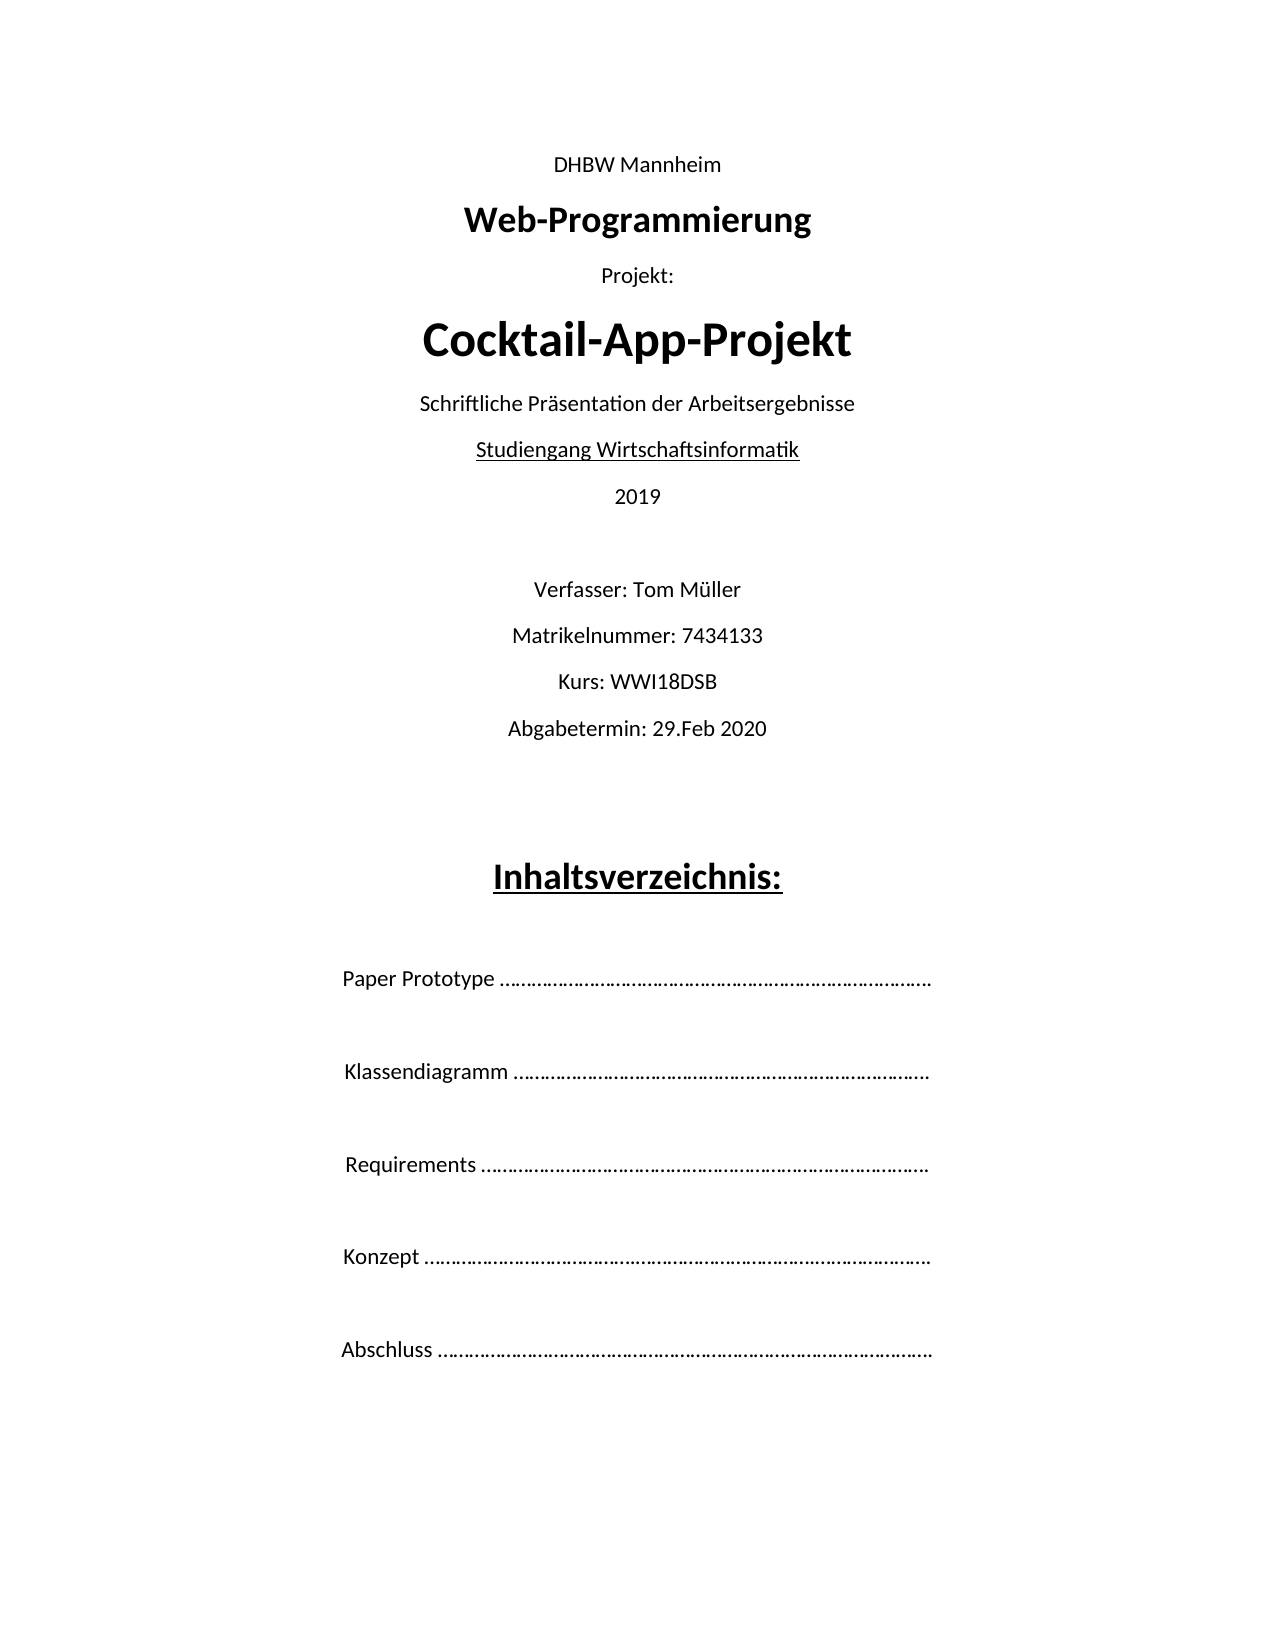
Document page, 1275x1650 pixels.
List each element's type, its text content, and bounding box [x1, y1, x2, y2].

text Kurs: WWI18DSB [150, 667, 1125, 695]
text Abschluss …………………………………………………………………………………. [150, 1335, 1125, 1363]
text Cocktail-App-Projekt [150, 308, 1125, 369]
text Verfasser: Tom Müller [150, 575, 1125, 603]
text 2019 [150, 482, 1125, 510]
text Paper Prototype ………………………………………………………………………. [150, 964, 1125, 992]
text Schriftliche Präsentation der Arbeitsergebnisse [150, 389, 1125, 417]
text Requirements …………………………………………………………………………. [150, 1150, 1125, 1178]
text Web-Programmierung [150, 196, 1125, 242]
text DHBW Mannheim [150, 150, 1125, 178]
text Inhaltsverzeichnis: [150, 853, 1125, 899]
text Klassendiagramm ……………………………………………………………………. [150, 1057, 1125, 1085]
text Konzept ………………………………….…………………………….…………………. [150, 1242, 1125, 1271]
text Matrikelnummer: 7434133 [150, 621, 1125, 649]
text Abgabetermin: 29.Feb 2020 [150, 714, 1125, 742]
text Studiengang Wirtschaftsinformatik [150, 436, 1125, 464]
text Projekt: [150, 262, 1125, 289]
